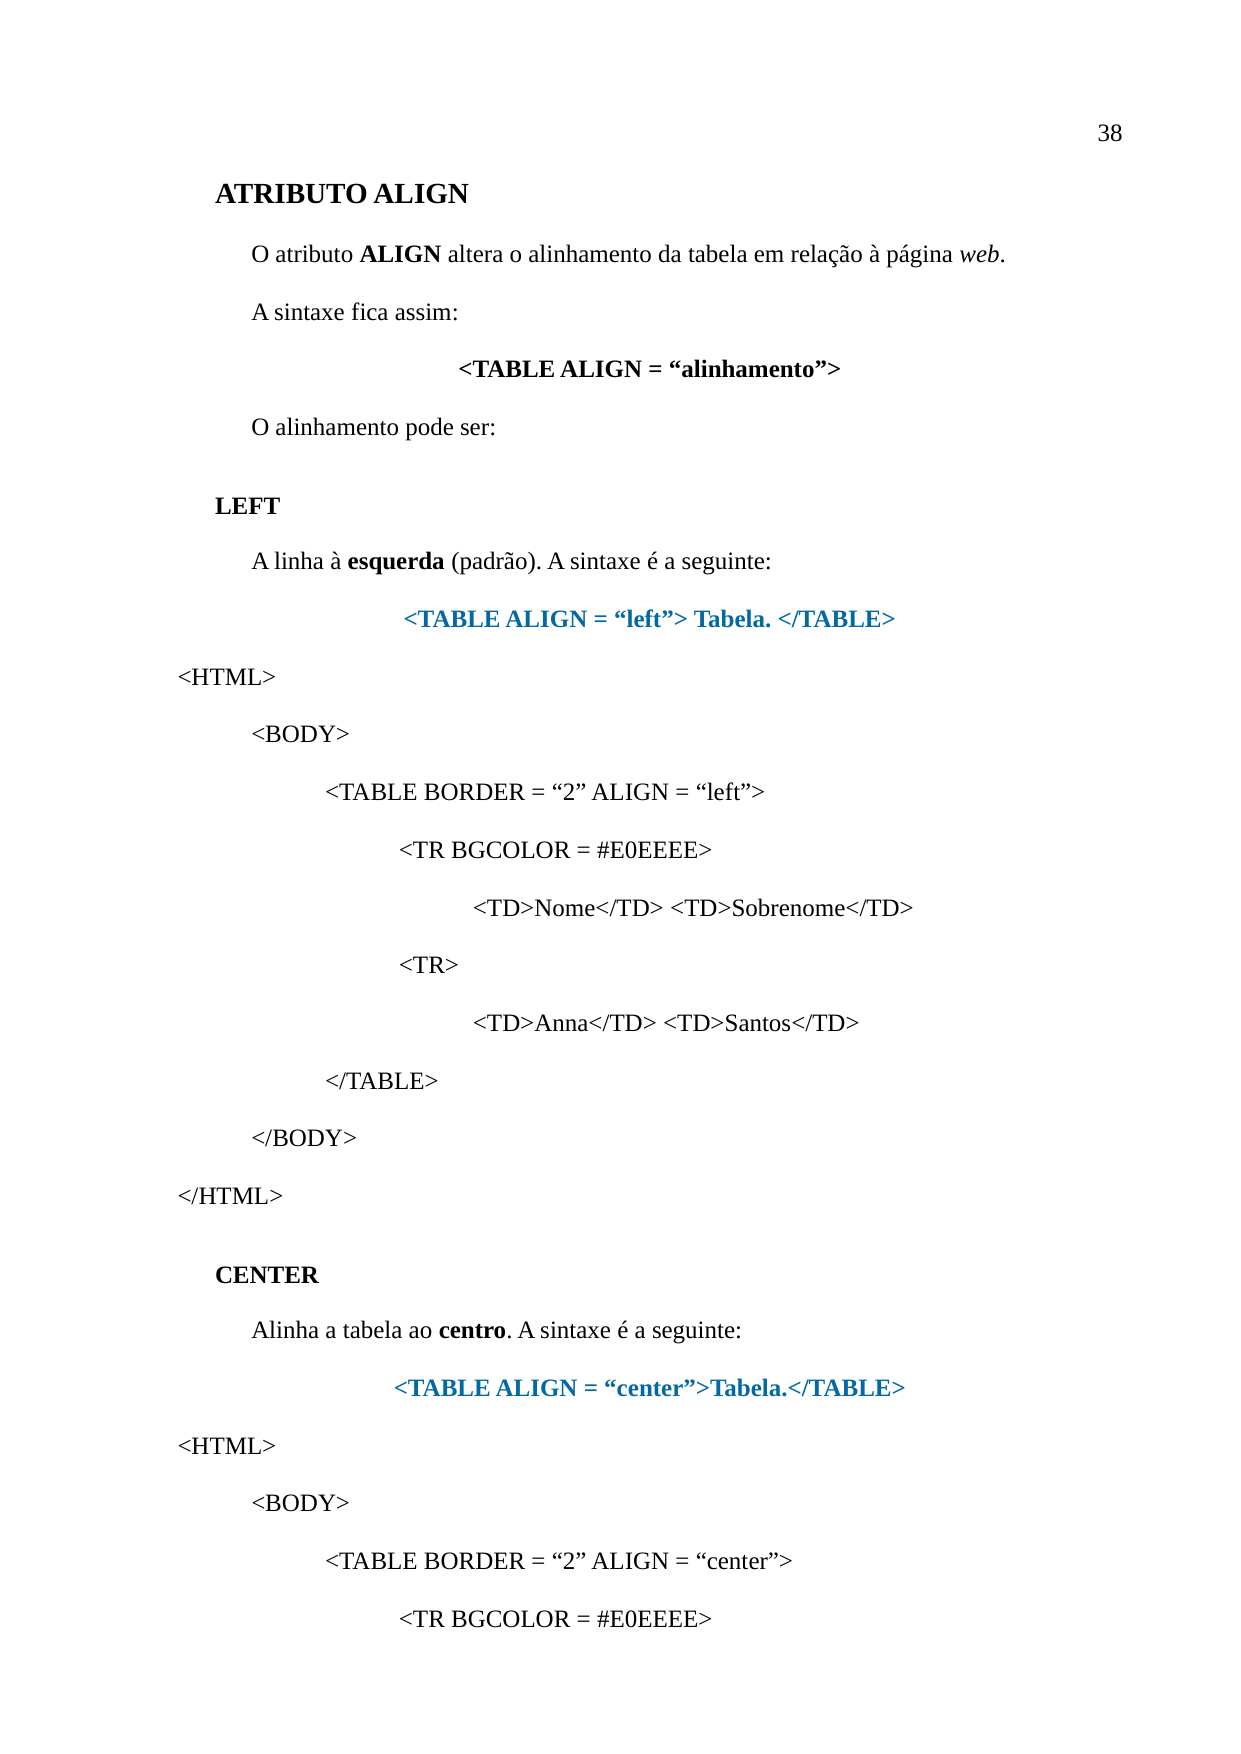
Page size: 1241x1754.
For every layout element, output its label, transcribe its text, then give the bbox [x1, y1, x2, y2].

subtitle Atributo align [215, 176, 1122, 210]
text O atributo ALIGN altera o alinhamento da tabela em relação à página web. [177, 239, 1122, 268]
text </BODY> [177, 1123, 1122, 1152]
text <TABLE ALIGN = “alinhamento”> [177, 354, 1122, 383]
text <BODY> [177, 1488, 1122, 1517]
text <TABLE BORDER = “2” ALIGN = “center”> [177, 1546, 1122, 1575]
text <HTML> [177, 1431, 1122, 1459]
text <TD>Nome</TD> <TD>Sobrenome</TD> [177, 893, 1122, 921]
subtitle Center [215, 1260, 1122, 1288]
text <TD>Anna</TD> <TD>Santos</TD> [177, 1008, 1122, 1037]
text Alinha a tabela ao centro. A sintaxe é a seguinte: [177, 1315, 1122, 1344]
text </HTML> [177, 1181, 1122, 1210]
text <TABLE ALIGN = “left”> Tabela. </TABLE> [177, 604, 1122, 633]
subtitle Left [215, 491, 1122, 519]
text A sintaxe fica assim: [177, 297, 1122, 326]
text <TABLE BORDER = “2” ALIGN = “left”> [177, 777, 1122, 806]
text <TABLE ALIGN = “center”>Tabela.</TABLE> [177, 1373, 1122, 1402]
text O alinhamento pode ser: [177, 412, 1122, 441]
text A linha à esquerda (padrão). A sintaxe é a seguinte: [177, 546, 1122, 575]
text <HTML> [177, 662, 1122, 691]
text <TR BGCOLOR = #E0EEEE> [177, 1604, 1122, 1633]
text <TR BGCOLOR = #E0EEEE> [177, 835, 1122, 864]
text <BODY> [177, 719, 1122, 748]
text </TABLE> [177, 1066, 1122, 1094]
text <TR> [177, 950, 1122, 979]
